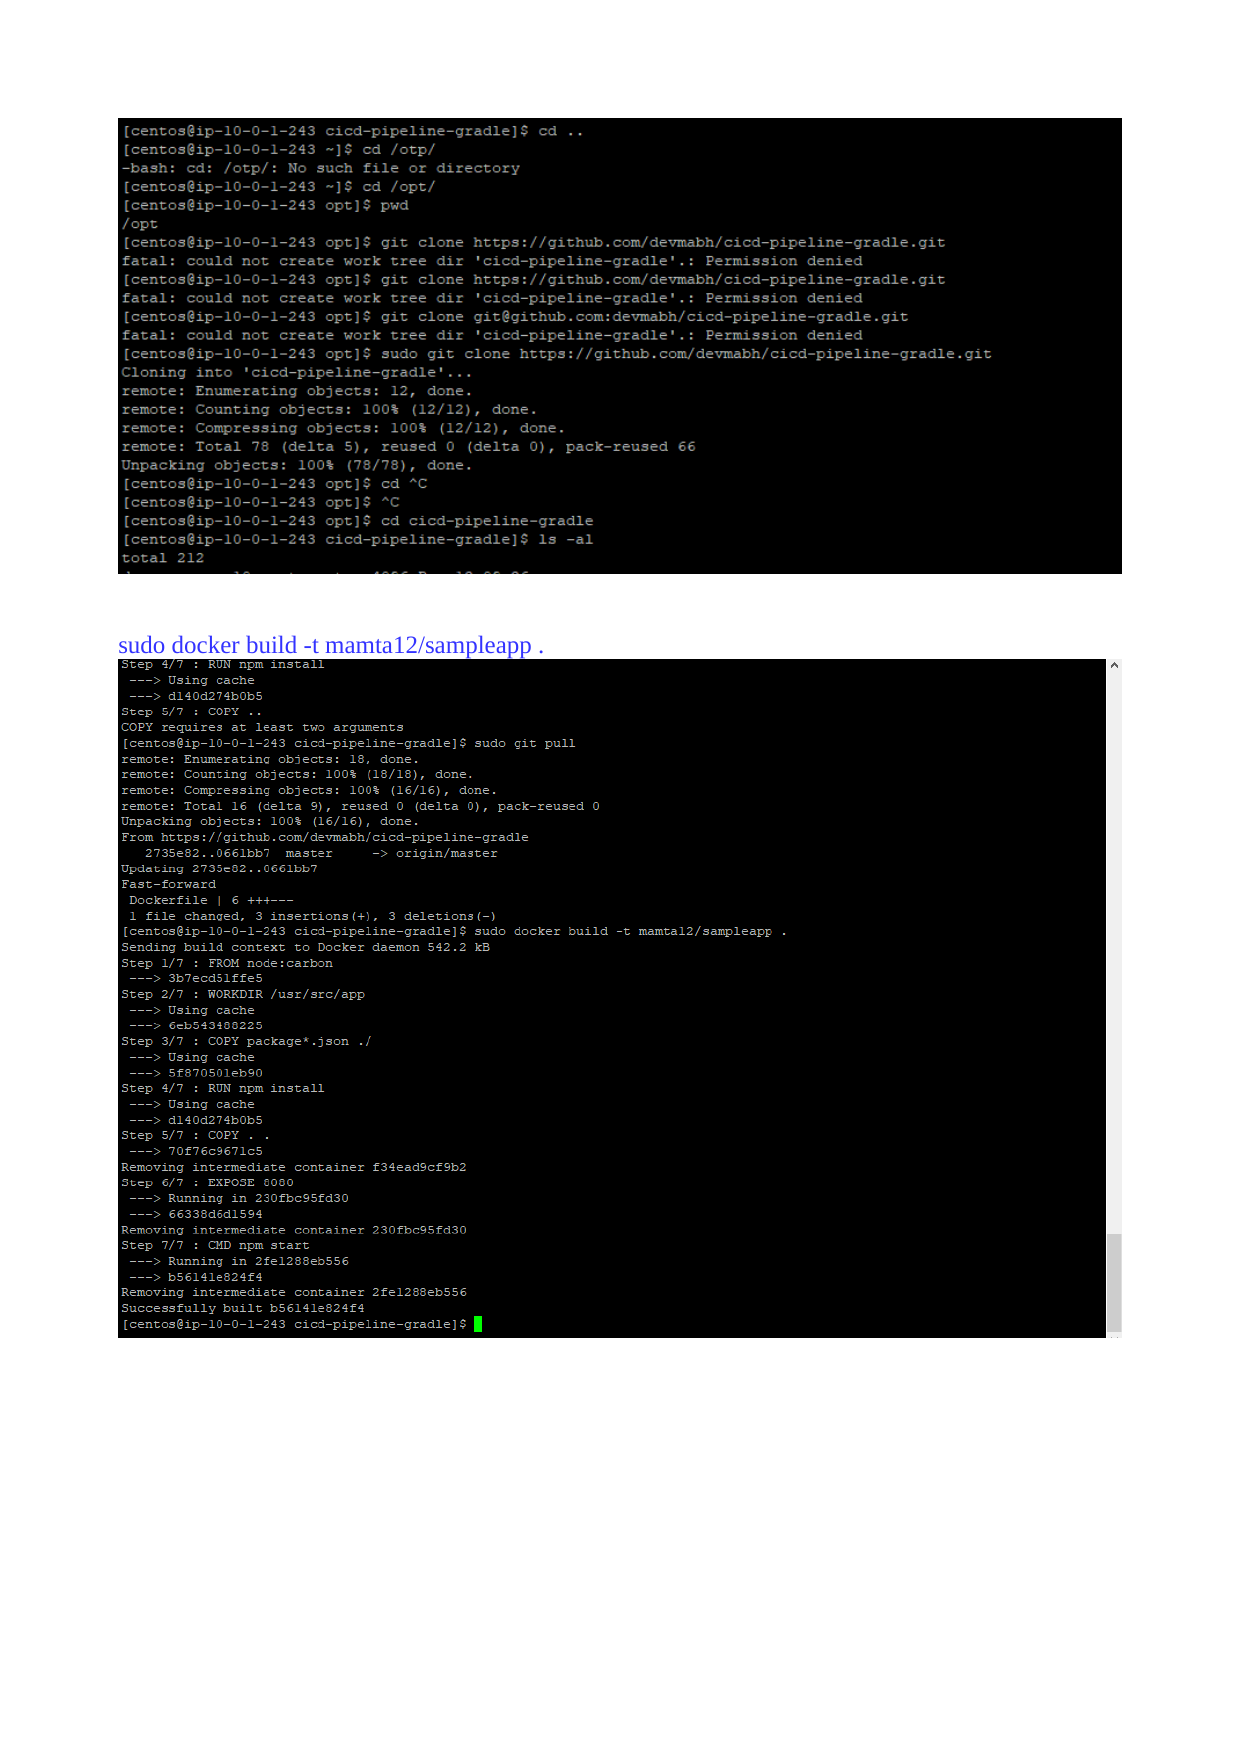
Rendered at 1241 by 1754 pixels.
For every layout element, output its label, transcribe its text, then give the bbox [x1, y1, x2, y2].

picture [118, 118, 1122, 574]
text sudo docker build -t mamta12/sampleapp . [118, 631, 1122, 659]
picture [118, 659, 1122, 1338]
